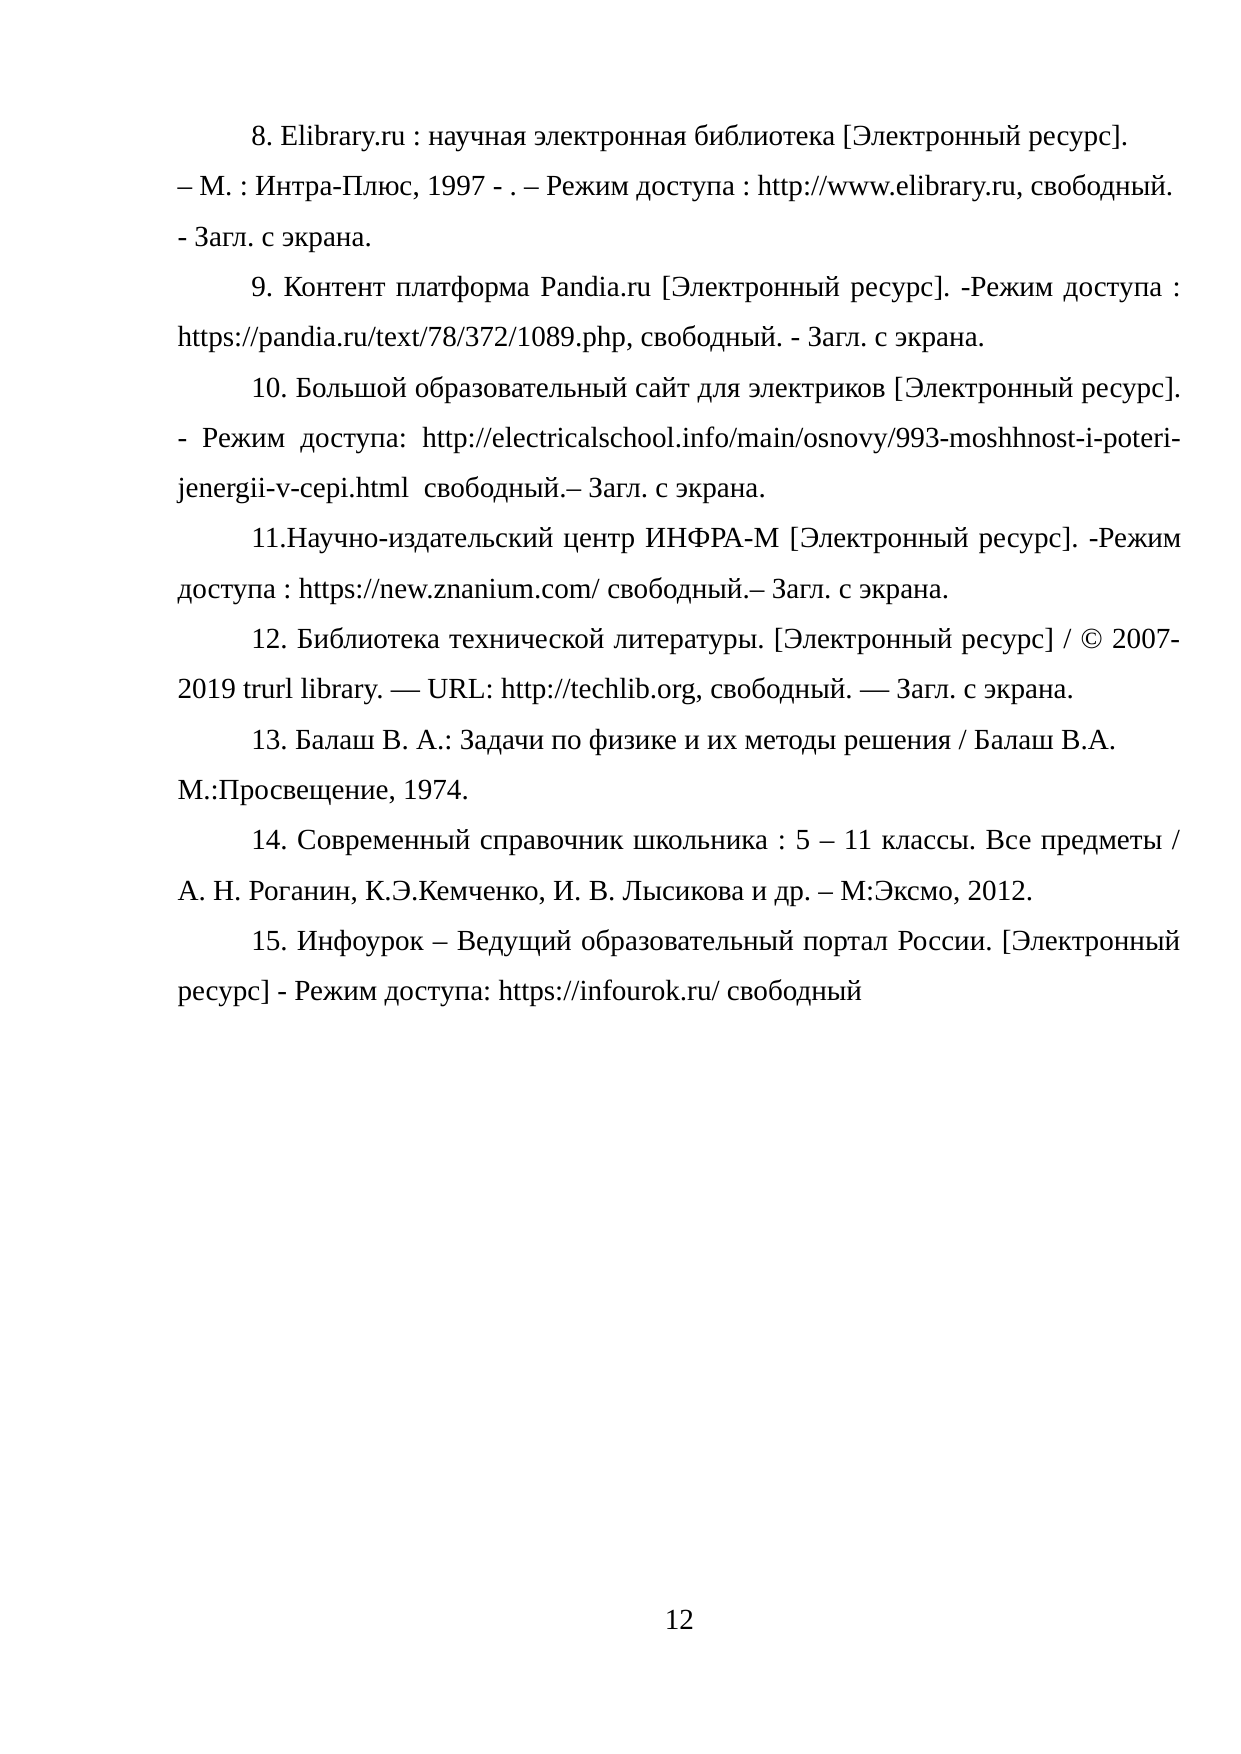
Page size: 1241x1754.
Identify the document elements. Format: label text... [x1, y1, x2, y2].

text – М. : Интра-Плюс, 1997 - . – Режим доступа : http://www.elibrary.ru, свободный. [177, 168, 1181, 202]
text 11.Научно-издательский центр ИНФРА-М [Электронный ресурс]. -Режим доступа : https://new.znanium.com/ свободный.– Загл. с экрана. [177, 521, 1181, 604]
text 13. Балаш В. А.: Задачи по физике и их методы решения / Балаш В.А. [177, 722, 1181, 755]
text М.:Просвещение, 1974. [177, 772, 1181, 806]
text 15. Инфоурок – Ведущий образовательный портал России. [Электронный ресурс] - Режим доступа: https://infourok.ru/ свободный [177, 923, 1181, 1007]
text 12. Библиотека технической литературы. [Электронный ресурс] / © 2007-2019 trurl library. — URL: http://techlib.org, свободный. — Загл. с экрана. [177, 621, 1181, 705]
text 9. Контент платформа Pandia.ru [Электронный ресурс]. -Режим доступа : https://pandia.ru/text/78/372/1089.php, свободный. - Загл. с экрана. [177, 269, 1181, 353]
text 10. Большой образовательный сайт для электриков [Электронный ресурс]. - Режим доступа: http://electricalschool.info/main/osnovy/993-moshhnost-i-poteri-jenergii-v-cepi.html свободный.– Загл. с экрана. [177, 370, 1181, 504]
text 14. Современный справочник школьника : 5 – 11 классы. Все предметы / А. Н. Роганин, К.Э.Кемченко, И. В. Лысикова и др. – М:Эксмо, 2012. [177, 822, 1181, 906]
text - Загл. с экрана. [177, 219, 1181, 252]
text 8. Elibrary.ru : научная электронная библиотека [Электронный ресурс]. [177, 118, 1181, 152]
